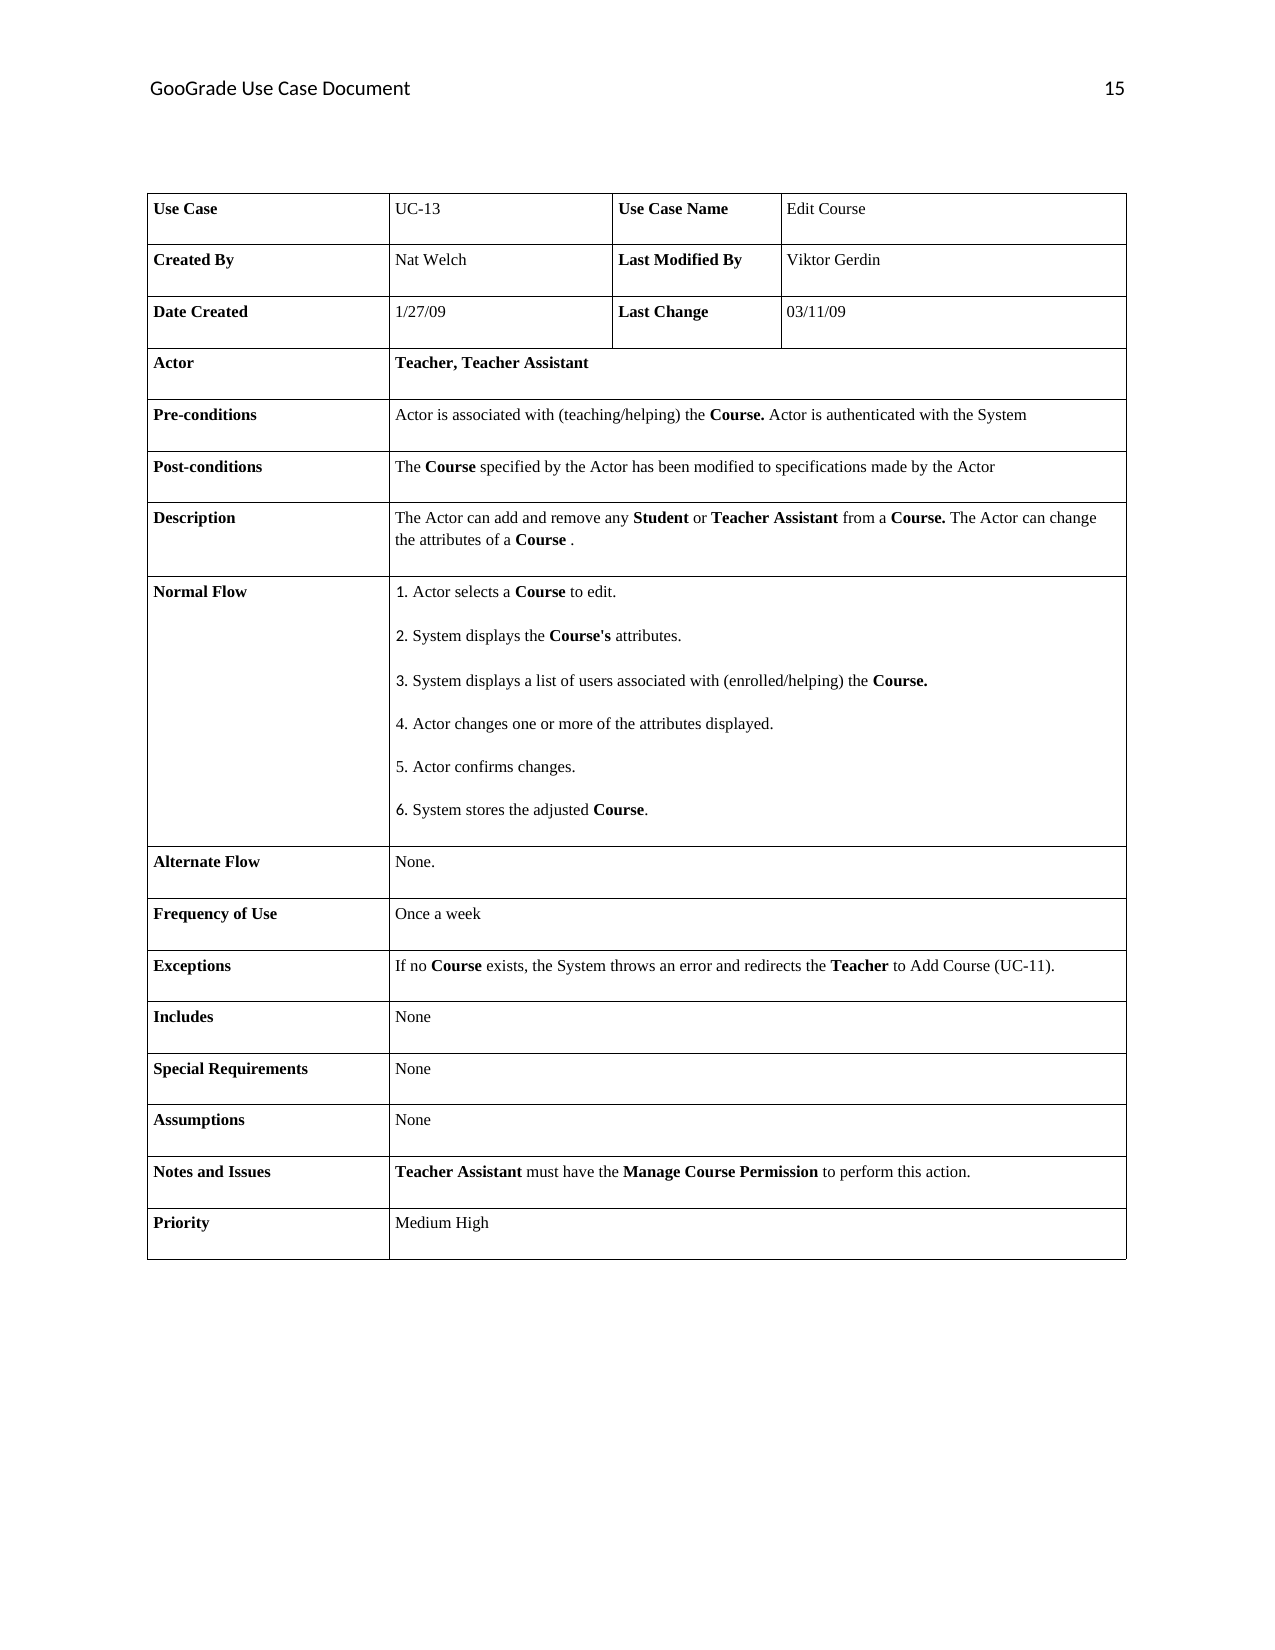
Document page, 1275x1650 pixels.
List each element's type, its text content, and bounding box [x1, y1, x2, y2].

table_cell 03/11/09 [782, 297, 1126, 347]
table_cell 1/27/09 [390, 297, 612, 347]
table_cell Frequency of Use [148, 899, 389, 949]
table_cell Date Created [148, 297, 389, 347]
table_cell Normal Flow [148, 577, 389, 846]
table_cell Nat Welch [390, 245, 612, 296]
table_cell Teacher, Teacher Assistant [390, 349, 1126, 399]
table_cell Actor selects a Course to edit. System displays the Course's attributes. System displays a list of users associated with (enrolled/helping) the Course. Actor changes one or more of the attributes displayed. Actor confirms changes. System stores the adjusted Course. [390, 577, 1126, 846]
table_cell Description [148, 503, 389, 576]
table_cell Pre-conditions [148, 400, 389, 451]
table_cell None. [390, 847, 1126, 898]
table_header Use Case Name [613, 194, 781, 244]
table_cell Last Change [613, 297, 781, 347]
table_cell Created By [148, 245, 389, 296]
table_cell Post-conditions [148, 452, 389, 502]
table_cell Notes and Issues [148, 1157, 389, 1207]
table_cell The Course specified by the Actor has been modified to specifications made by the Actor [390, 452, 1126, 502]
table_cell Includes [148, 1002, 389, 1053]
table_cell Priority [148, 1209, 389, 1259]
table_cell Actor [148, 349, 389, 399]
table_cell None [390, 1105, 1126, 1156]
table_cell Medium High [390, 1209, 1126, 1259]
table_cell Assumptions [148, 1105, 389, 1156]
table_header Use Case [148, 194, 389, 244]
table_cell Actor is associated with (teaching/helping) the Course. Actor is authenticated with the System [390, 400, 1126, 451]
table_cell None [390, 1054, 1126, 1104]
table_cell Viktor Gerdin [782, 245, 1126, 296]
table_header Edit Course [782, 194, 1126, 244]
table_cell Last Modified By [613, 245, 781, 296]
table_cell Exceptions [148, 951, 389, 1001]
table_cell Alternate Flow [148, 847, 389, 898]
table_cell Special Requirements [148, 1054, 389, 1104]
table_cell None [390, 1002, 1126, 1053]
table_cell The Actor can add and remove any Student or Teacher Assistant from a Course. The Actor can change the attributes of a Course . [390, 503, 1126, 576]
table_cell Teacher Assistant must have the Manage Course Permission to perform this action. [390, 1157, 1126, 1207]
table_cell Once a week [390, 899, 1126, 949]
table_cell If no Course exists, the System throws an error and redirects the Teacher to Add Course (UC-11). [390, 951, 1126, 1001]
table_header UC-13 [390, 194, 612, 244]
